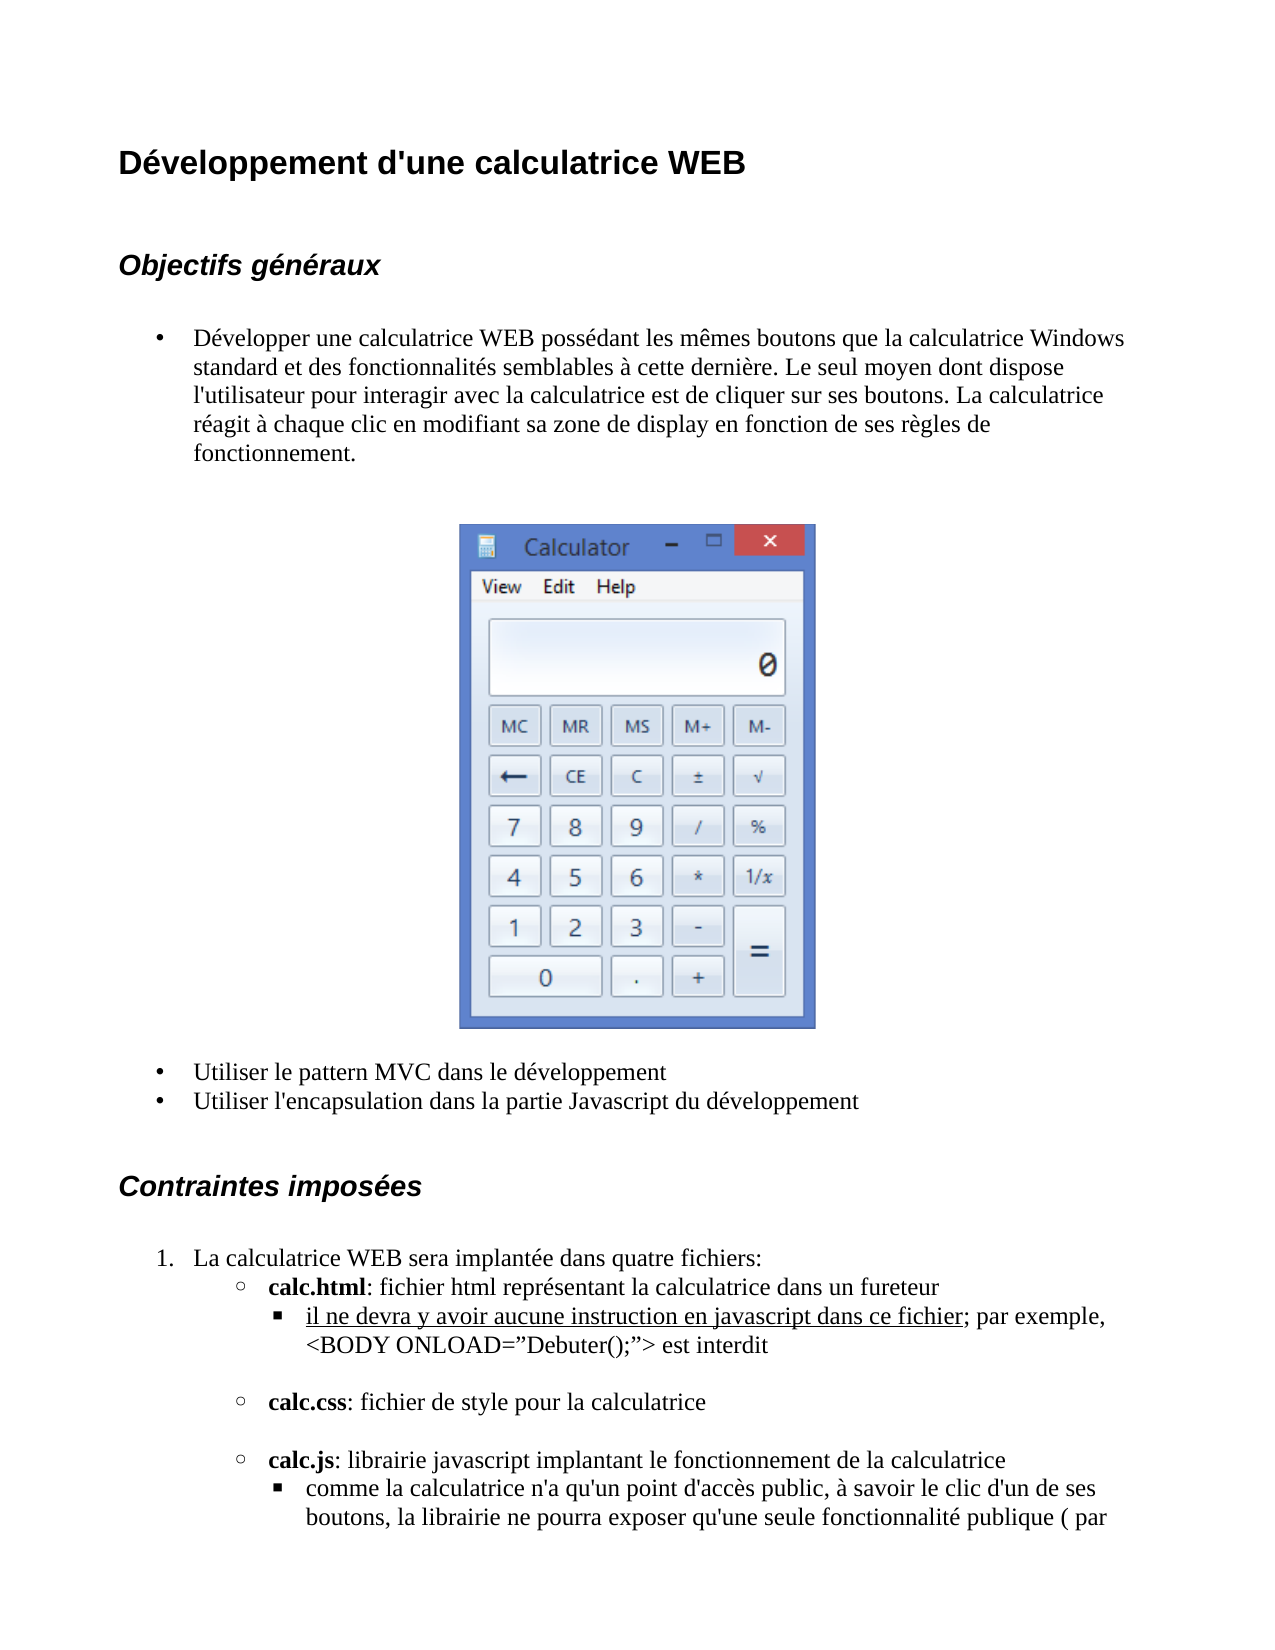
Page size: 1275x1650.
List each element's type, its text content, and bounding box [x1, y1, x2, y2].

list calc.js: librairie javascript implantant le fonctionnement de la calculatrice [231, 1445, 1157, 1473]
subtitle Contraintes imposées [118, 1169, 1157, 1202]
subtitle Développement d'une calculatrice WEB [118, 143, 1157, 182]
list il ne devra y avoir aucune instruction en javascript dans ce fichier; par exemple, <BODY ONLOAD=”Debuter();”> est interdit [268, 1301, 1157, 1358]
picture [459, 524, 816, 1029]
list Utiliser l'encapsulation dans la partie Javascript du développement [156, 1086, 1157, 1115]
list Développer une calculatrice WEB possédant les mêmes boutons que la calculatrice Windows standard et des fonctionnalités semblables à cette dernière. Le seul moyen dont dispose l'utilisateur pour interagir avec la calculatrice est de cliquer sur ses boutons. La calculatrice réagit à chaque clic en modifiant sa zone de display en fonction de ses règles de fonctionnement. [156, 323, 1157, 467]
list comme la calculatrice n'a qu'un point d'accès public, à savoir le clic d'un de ses boutons, la librairie ne pourra exposer qu'une seule fonctionnalité publique ( par [268, 1473, 1157, 1531]
list calc.css: fichier de style pour la calculatrice [231, 1387, 1157, 1416]
list La calculatrice WEB sera implantée dans quatre fichiers: [156, 1243, 1157, 1272]
subtitle Objectifs généraux [118, 248, 1157, 282]
list calc.html: fichier html représentant la calculatrice dans un fureteur [231, 1272, 1157, 1301]
list Utiliser le pattern MVC dans le développement [156, 1057, 1157, 1086]
